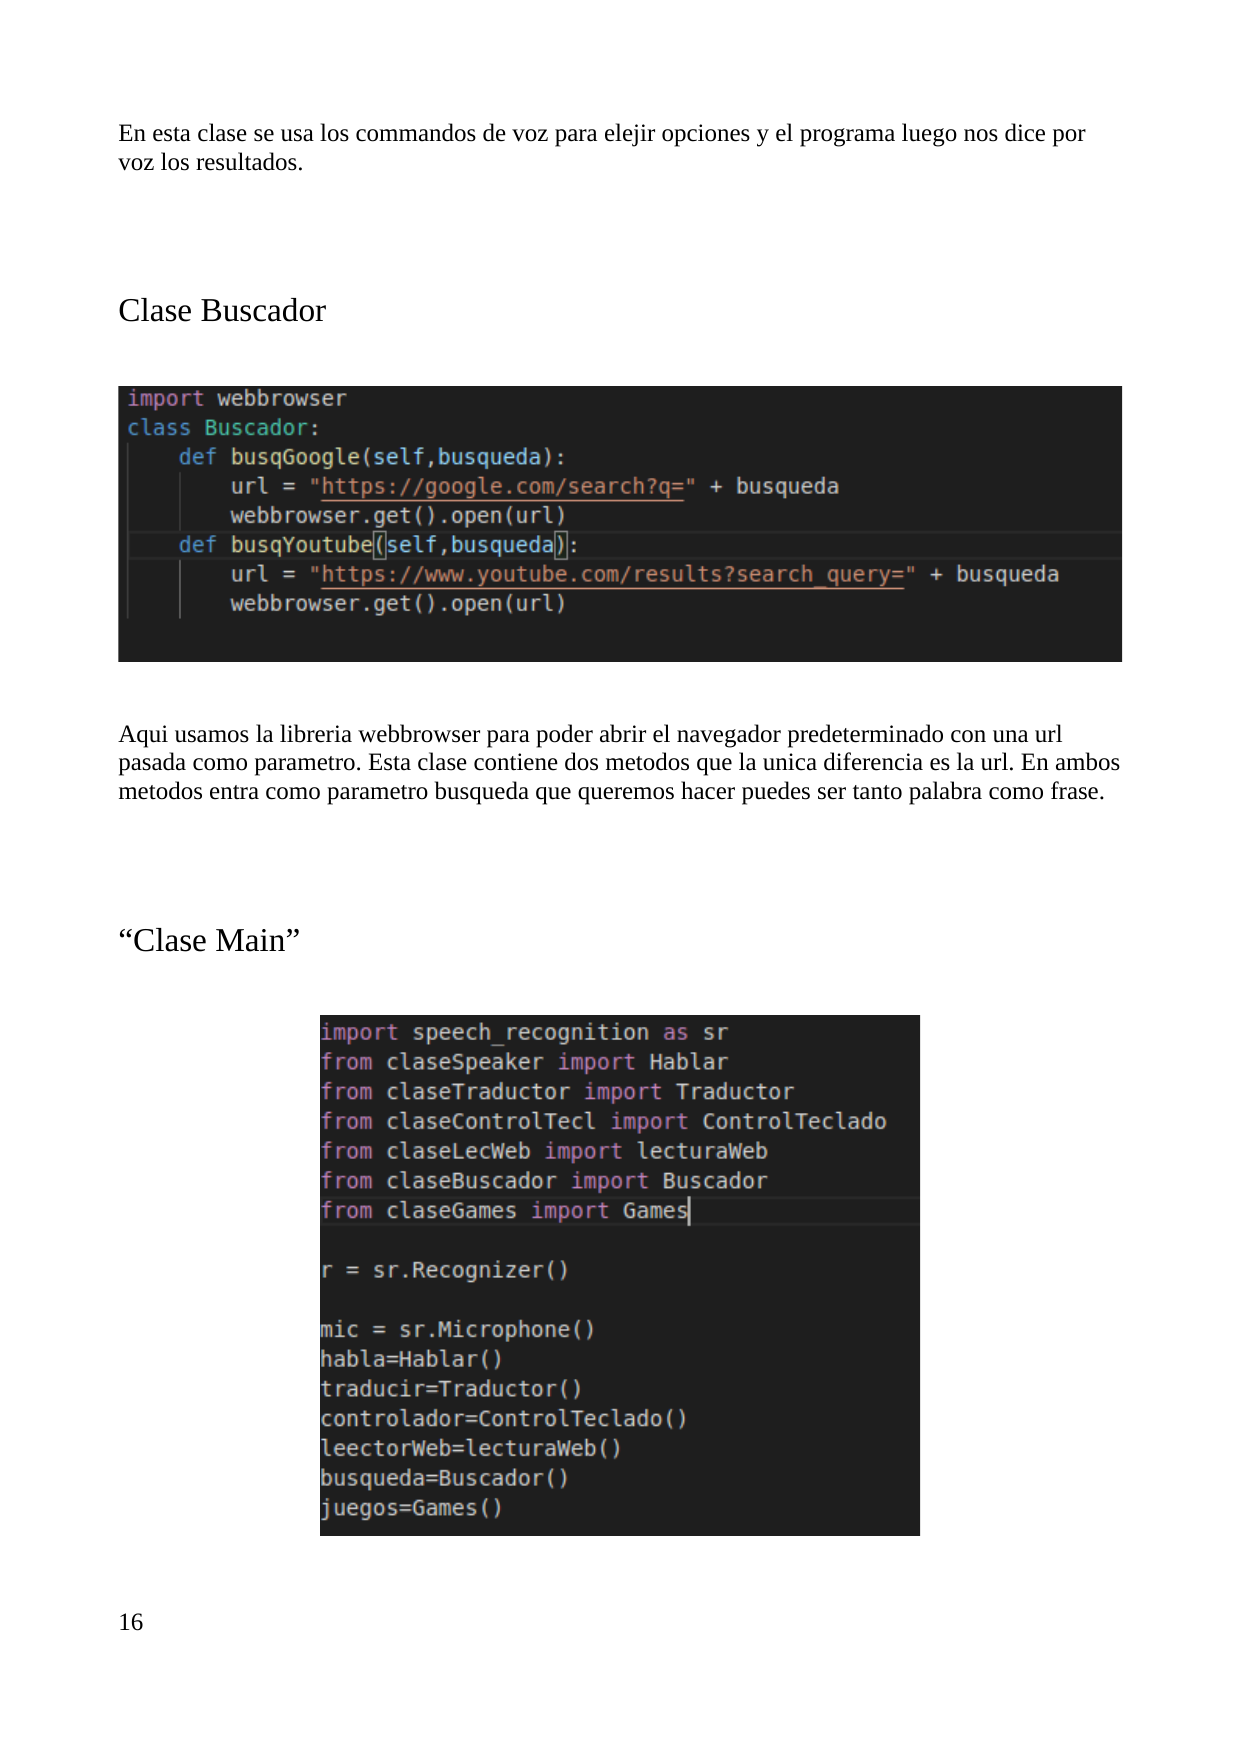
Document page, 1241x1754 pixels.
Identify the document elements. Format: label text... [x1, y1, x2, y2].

text Clase Buscador [118, 291, 1122, 329]
text En esta clase se usa los commandos de voz para elejir opciones y el programa luego nos dice por voz los resultados. [118, 118, 1122, 176]
picture [118, 386, 1123, 662]
picture [320, 1015, 921, 1536]
text Aqui usamos la libreria webbrowser para poder abrir el navegador predeterminado con una url pasada como parametro. Esta clase contiene dos metodos que la unica diferencia es la url. En ambos metodos entra como parametro busqueda que queremos hacer puedes ser tanto palabra como frase. [118, 719, 1122, 805]
text “Clase Main” [118, 920, 1122, 958]
